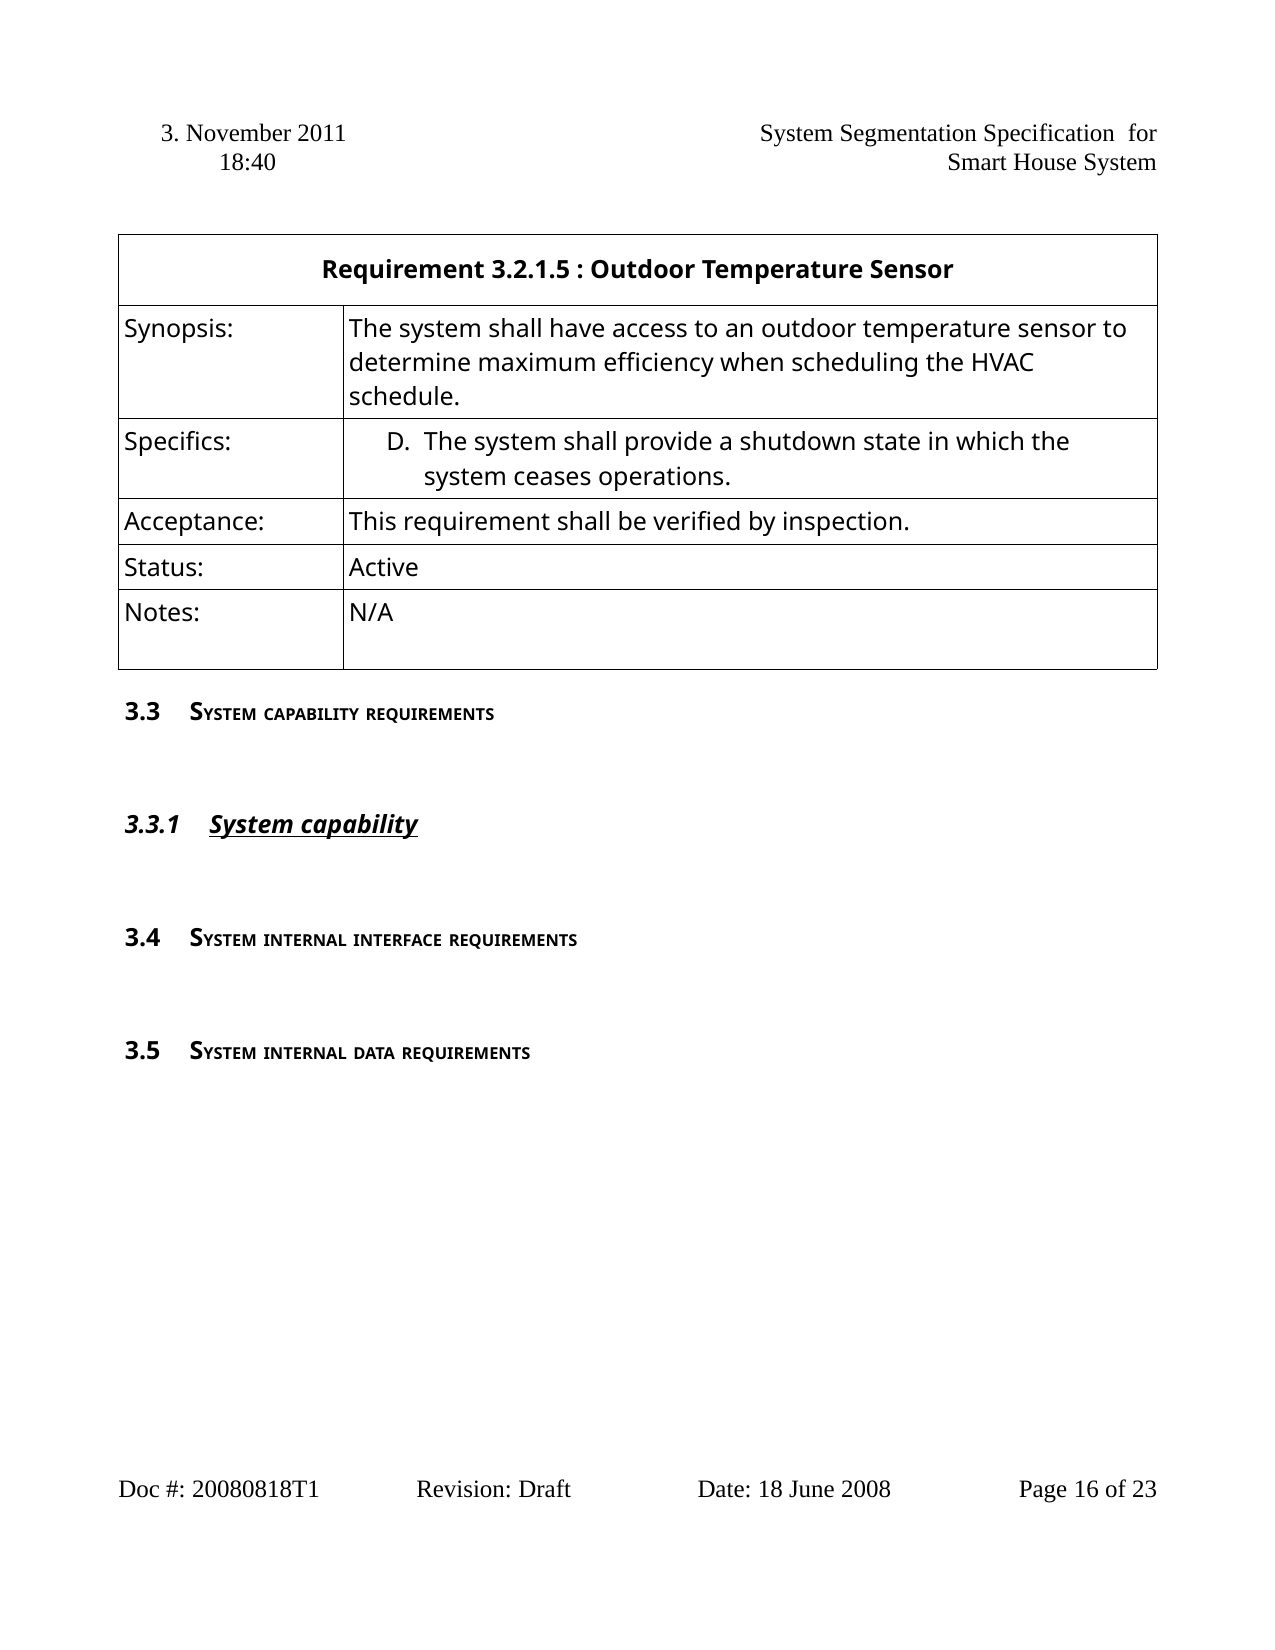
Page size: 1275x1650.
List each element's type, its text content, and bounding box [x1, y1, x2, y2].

table_cell N/A [344, 590, 1157, 669]
table_cell The system shall have access to an outdoor temperature sensor to determine maximum efficiency when scheduling the HVAC schedule. [344, 306, 1157, 418]
subtitle System capability [118, 807, 1157, 841]
table_cell Notes: [119, 590, 343, 669]
table_cell Synopsis: [119, 306, 343, 418]
table_cell Specifics: [119, 419, 343, 498]
table_cell This requirement shall be verified by inspection. [344, 499, 1157, 543]
subtitle System internal interface requirements [118, 919, 1157, 954]
table_cell Acceptance: [119, 499, 343, 543]
table_header Requirement 3.2.1.5 : Outdoor Temperature Sensor [119, 235, 1157, 304]
table_cell Active [344, 545, 1157, 589]
table_cell The system shall provide a shutdown state in which the system ceases operations. [344, 419, 1157, 498]
subtitle System capability requirements [118, 694, 1157, 728]
table_cell Status: [119, 545, 343, 589]
subtitle System internal data requirements [118, 1032, 1157, 1066]
